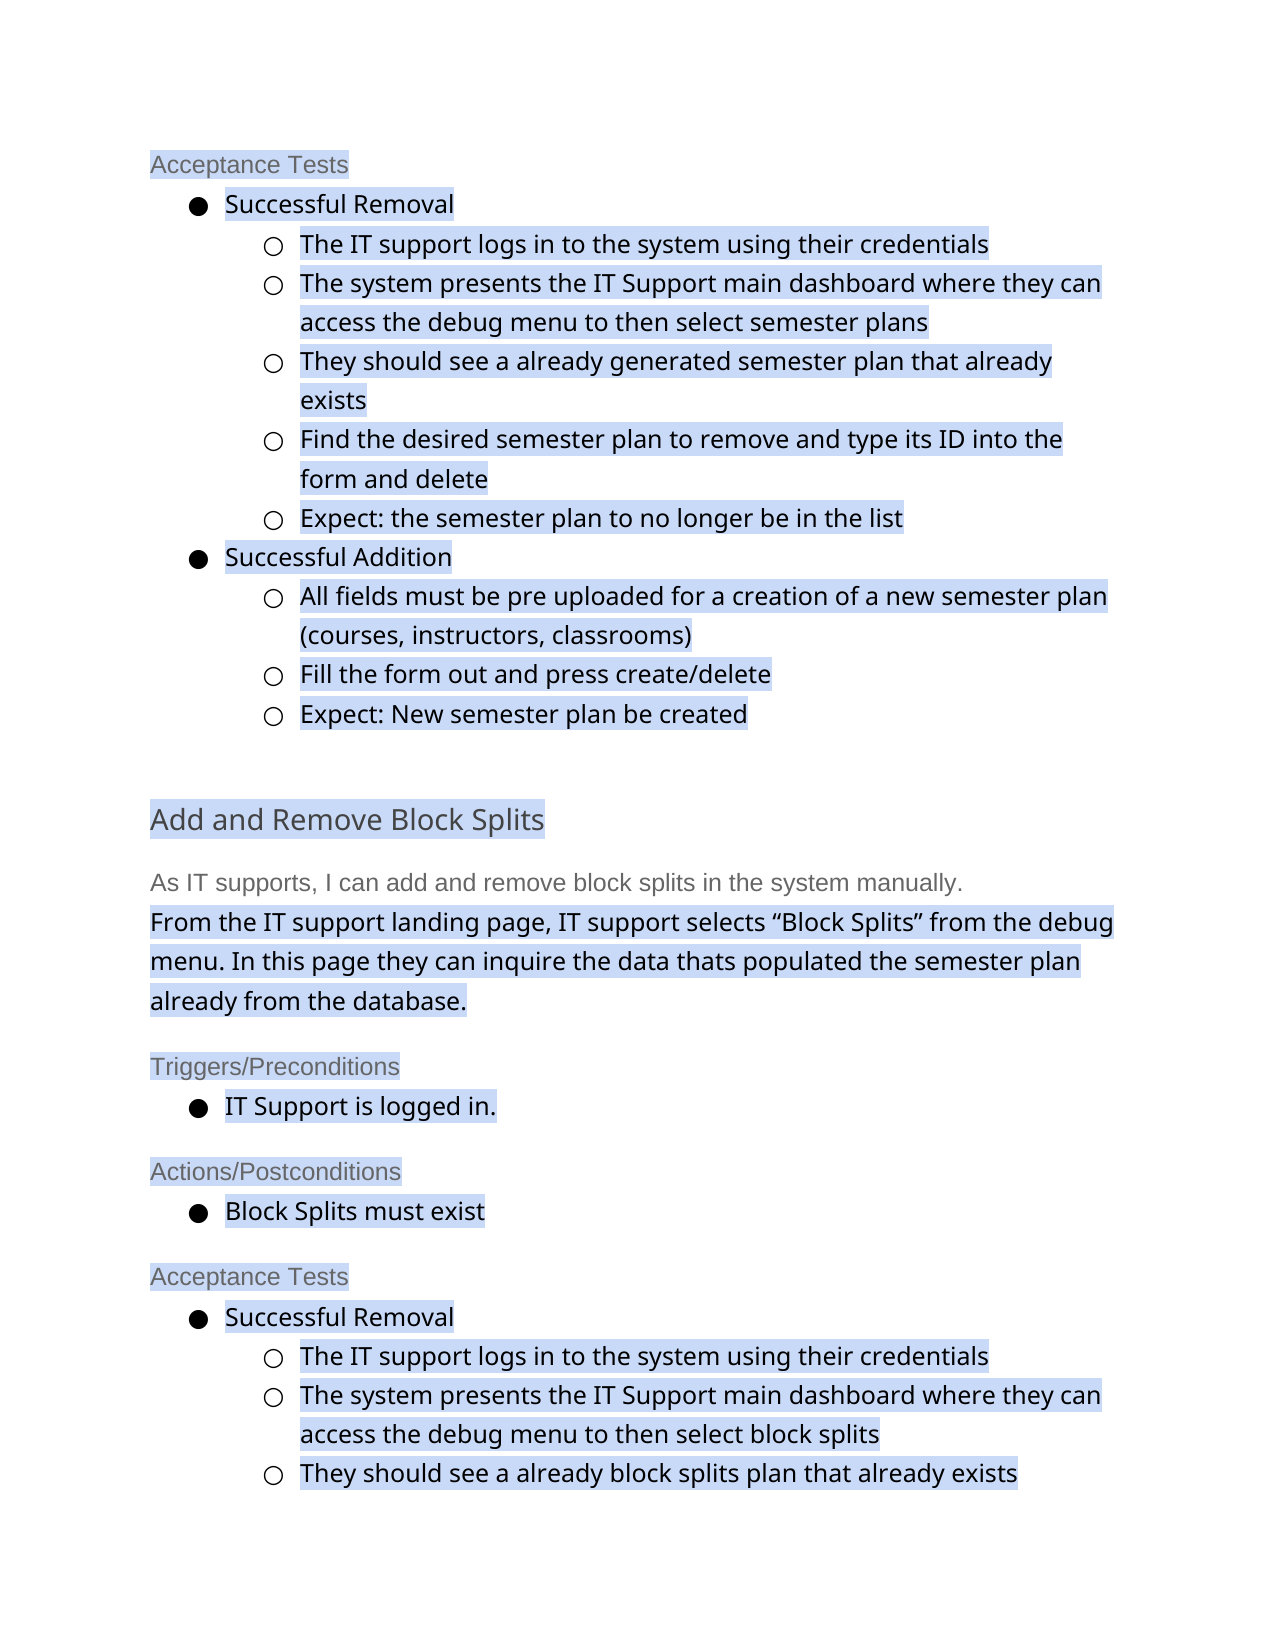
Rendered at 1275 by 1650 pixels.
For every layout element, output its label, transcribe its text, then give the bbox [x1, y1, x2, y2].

list All fields must be pre uploaded for a creation of a new semester plan (courses, instructors, classrooms) [262, 579, 1125, 652]
list The IT support logs in to the system using their credentials [262, 226, 1125, 260]
list Successful Removal [187, 1299, 1125, 1333]
subtitle Triggers/Preconditions [150, 1052, 1125, 1080]
list They should see a already block splits plan that already exists [262, 1456, 1125, 1490]
subtitle Acceptance Tests [150, 150, 1125, 179]
subtitle Add and Remove Block Splits [150, 799, 1125, 839]
list Successful Addition [187, 539, 1125, 574]
list The IT support logs in to the system using their credentials [262, 1339, 1125, 1373]
list Fill the form out and press create/delete [262, 657, 1125, 691]
list They should see a already generated semester plan that already exists [262, 344, 1125, 417]
list Expect: New semester plan be created [262, 696, 1125, 730]
list Expect: the semester plan to no longer be in the list [262, 500, 1125, 534]
list IT Support is logged in. [187, 1089, 1125, 1123]
list Block Splits must exist [187, 1194, 1125, 1228]
text From the IT support landing page, IT support selects “Block Splits” from the debug menu. In this page they can inquire the data thats populated the semester plan already from the database. [150, 905, 1125, 1017]
list Successful Removal [187, 187, 1125, 221]
subtitle Acceptance Tests [150, 1262, 1125, 1291]
list Find the desired semester plan to remove and type its ID into the form and delete [262, 422, 1125, 495]
list The system presents the IT Support main dashboard where they can access the debug menu to then select semester plans [262, 265, 1125, 339]
list The system presents the IT Support main dashboard where they can access the debug menu to then select block splits [262, 1378, 1125, 1451]
subtitle Actions/Postconditions [150, 1157, 1125, 1186]
subtitle As IT supports, I can add and remove block splits in the system manually. [150, 868, 1125, 897]
